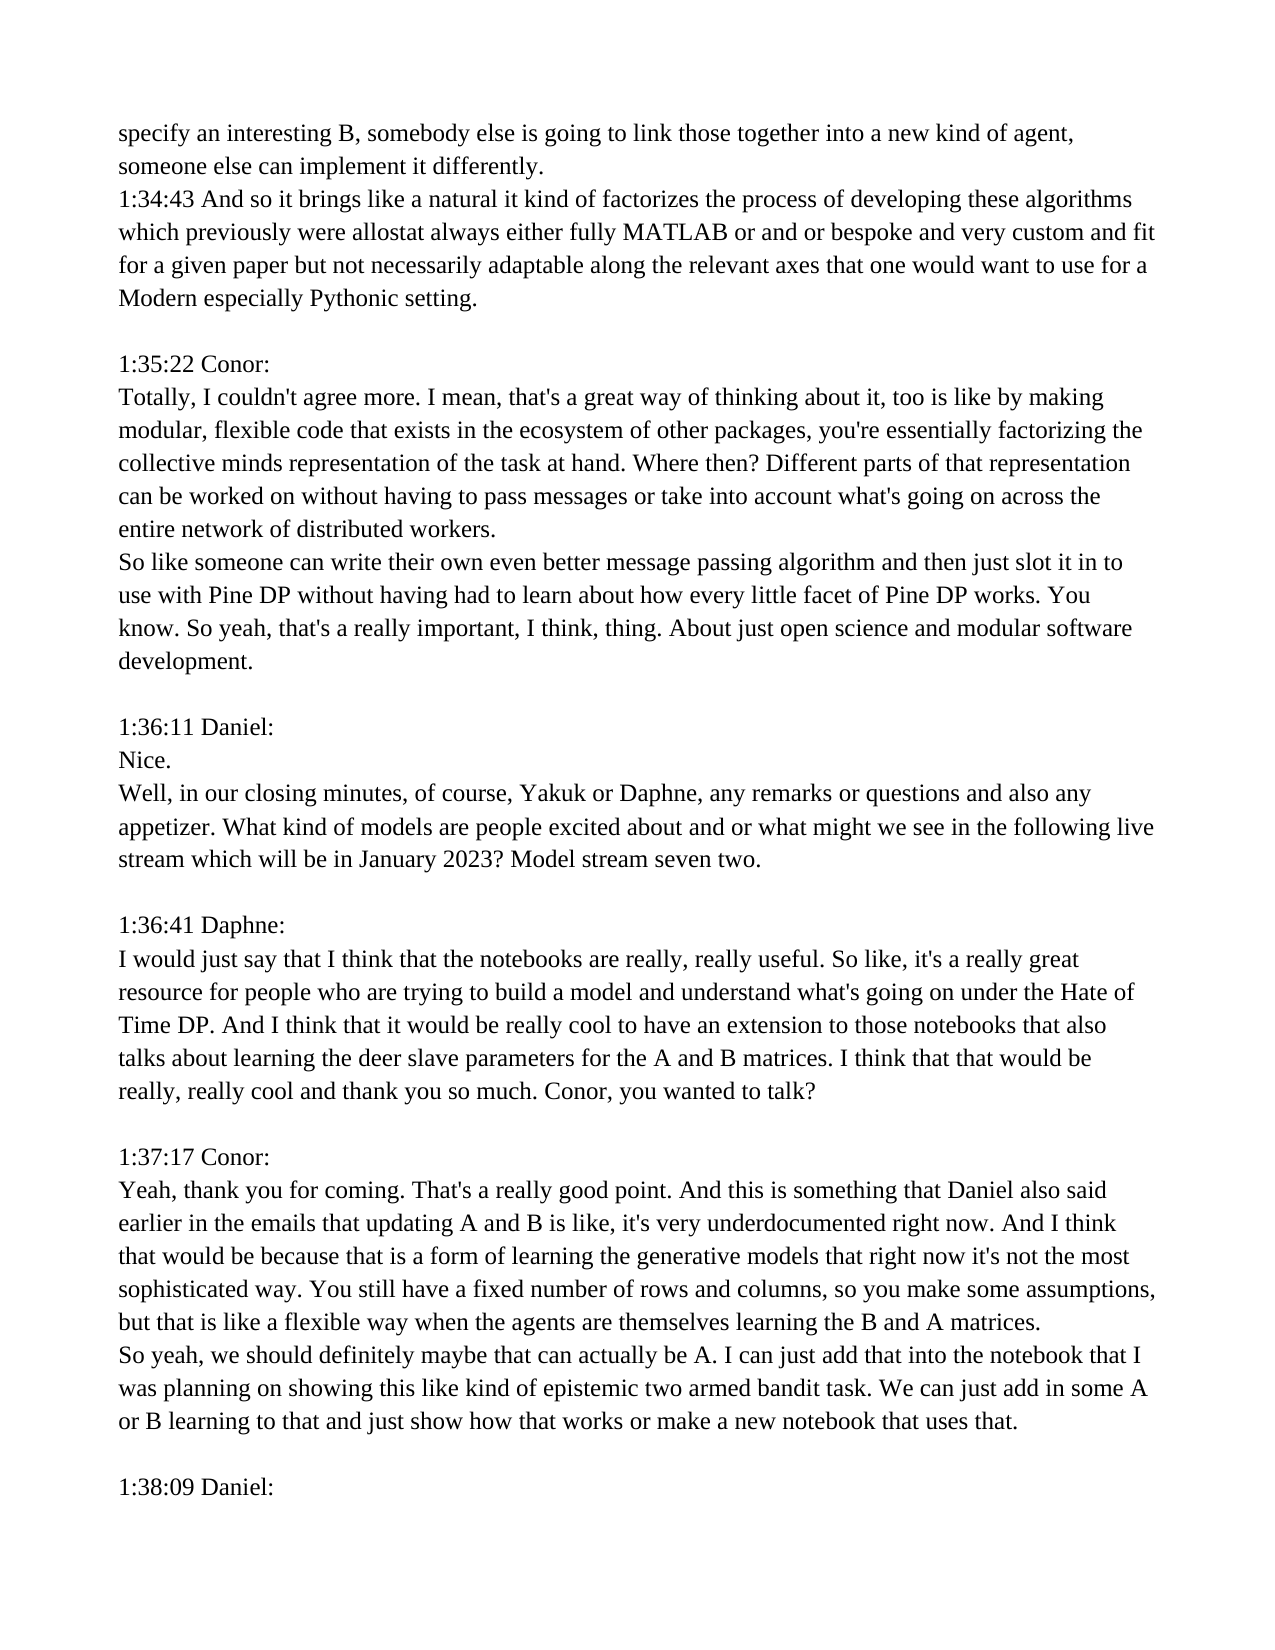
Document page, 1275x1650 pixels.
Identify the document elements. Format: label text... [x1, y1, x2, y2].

text 1:36:11 Daniel: [118, 712, 1157, 741]
text So yeah, we should definitely maybe that can actually be A. I can just add that into the notebook that I was planning on showing this like kind of epistemic two armed bandit task. We can just add in some A or B learning to that and just show how that works or make a new notebook that uses that. [118, 1340, 1157, 1435]
text So like someone can write their own even better message passing algorithm and then just slot it in to use with Pine DP without having had to learn about how every little facet of Pine DP works. You know. So yeah, that's a really important, I think, thing. About just open science and modular software development. [118, 547, 1157, 675]
text 1:34:43 And so it brings like a natural it kind of factorizes the process of developing these algorithms which previously were allostat always either fully MATLAB or and or bespoke and very custom and fit for a given paper but not necessarily adaptable along the relevant axes that one would want to use for a Modern especially Pythonic setting. [118, 184, 1157, 312]
text Yeah, thank you for coming. That's a really good point. And this is something that Daniel also said earlier in the emails that updating A and B is like, it's very underdocumented right now. And I think that would be because that is a form of learning the generative models that right now it's not the most sophisticated way. You still have a fixed number of rows and columns, so you make some assumptions, but that is like a flexible way when the agents are themselves learning the B and A matrices. [118, 1175, 1157, 1336]
text I would just say that I think that the notebooks are really, really useful. So like, it's a really great resource for people who are trying to build a model and understand what's going on under the Hate of Time DP. And I think that it would be really cool to have an extension to those notebooks that also talks about learning the deer slave parameters for the A and B matrices. I think that that would be really, really cool and thank you so much. Conor, you wanted to talk? [118, 944, 1157, 1104]
text Well, in our closing minutes, of course, Yakuk or Daphne, any remarks or questions and also any appetizer. What kind of models are people excited about and or what might we see in the following live stream which will be in January 2023? Model stream seven two. [118, 778, 1157, 873]
text 1:35:22 Conor: [118, 349, 1157, 378]
text Totally, I couldn't agree more. I mean, that's a great way of thinking about it, too is like by making modular, flexible code that exists in the ecosystem of other packages, you're essentially factorizing the collective minds representation of the task at hand. Where then? Different parts of that representation can be worked on without having to pass messages or take into account what's going on across the entire network of distributed workers. [118, 382, 1157, 543]
text 1:38:09 Daniel: [118, 1472, 1157, 1501]
text 1:37:17 Conor: [118, 1142, 1157, 1171]
text 1:36:41 Daphne: [118, 911, 1157, 939]
text Nice. [118, 746, 1157, 774]
text specify an interesting B, somebody else is going to link those together into a new kind of agent, someone else can implement it differently. [118, 118, 1157, 180]
